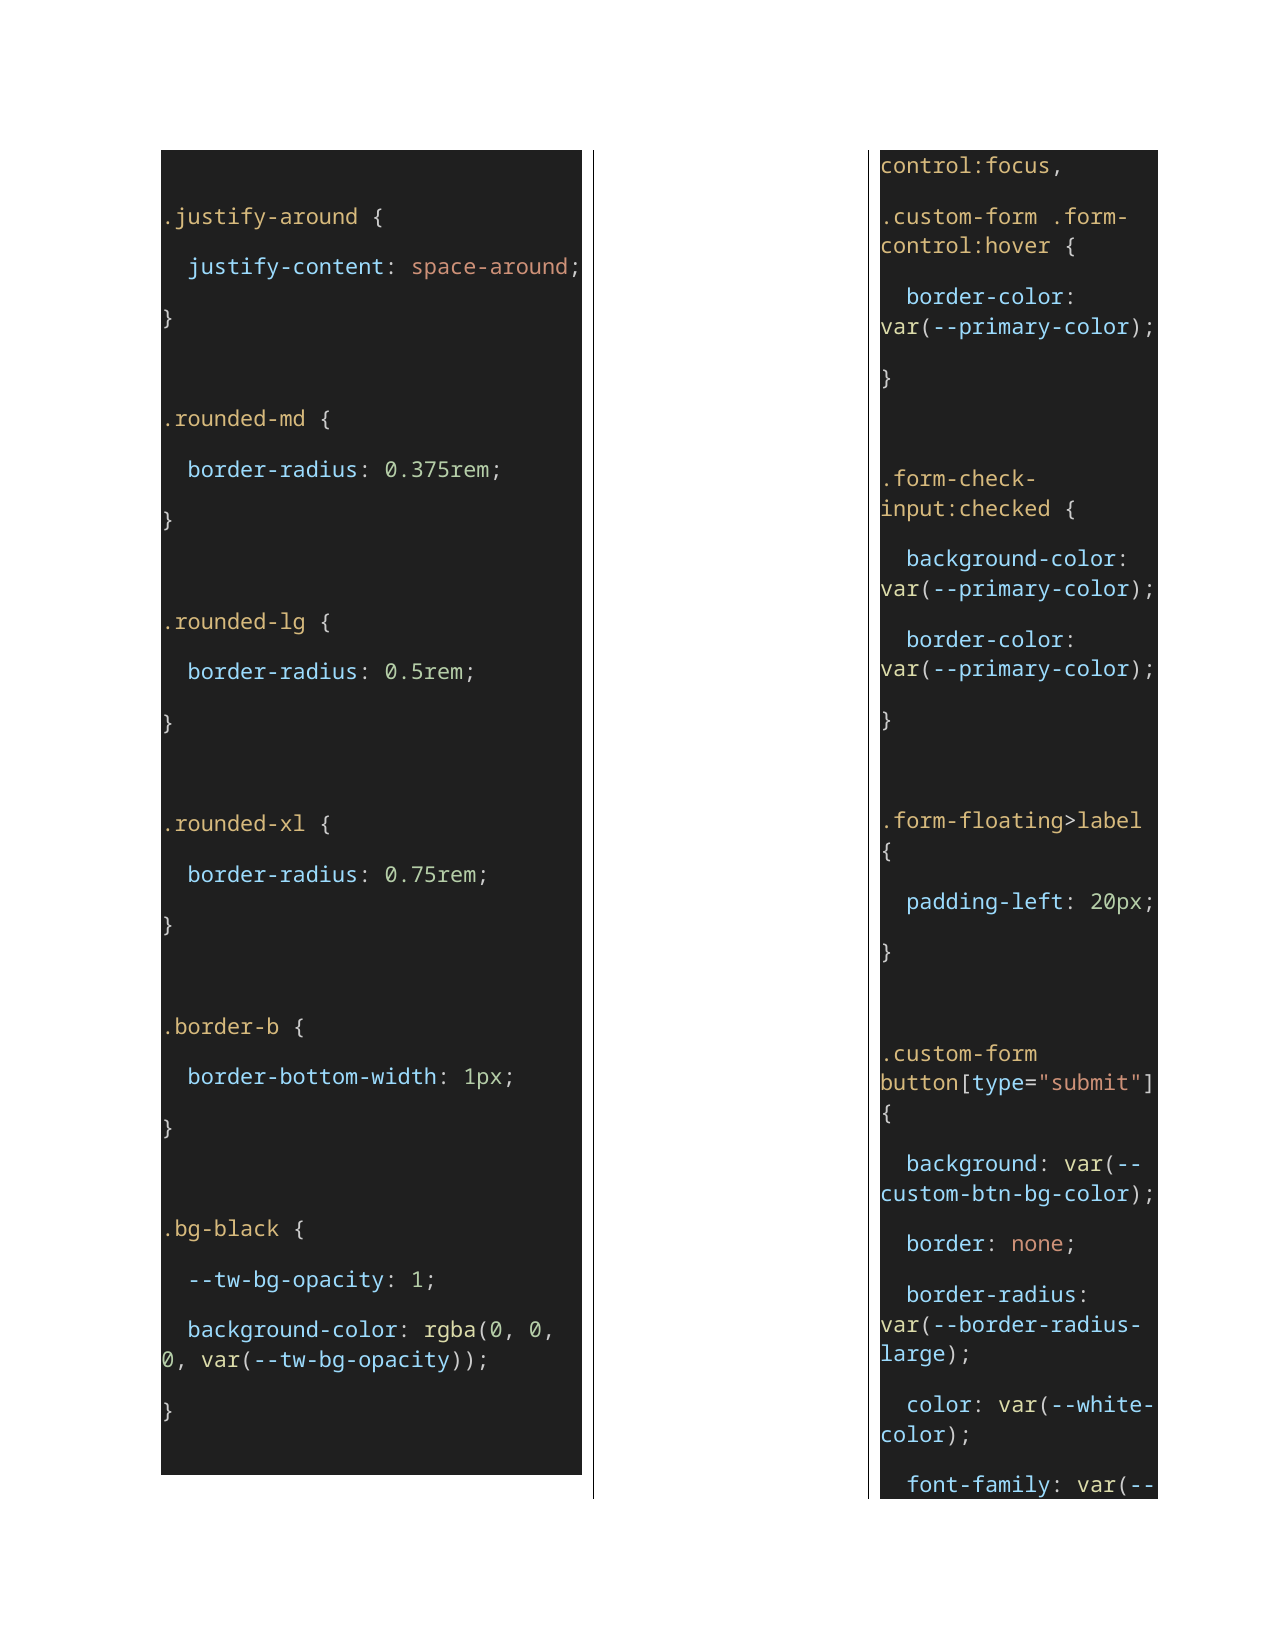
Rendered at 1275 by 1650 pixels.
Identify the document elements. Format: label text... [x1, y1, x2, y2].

table_header # tooplate-antique-café.css body { font-family: 'Raleway', sans-serif; background-color: #1924f5; } p a { color: rgb(15, 15, 1); } p a:hover { color: #9FF; } #about p a { color: #066; } #about p a:hover { color: #F36; } #contact p a { color: #066; } footer span a { color: #f3e6e6; } .tm-logo-font { font-family: 'Oswald', sans-serif; } .tm-container { max-width: 1200px; } .parallax-window { min-height: 1064px; background: transparent; } .tm-text-yellow { color: #FC6; } .tm-text-gold { color: #131212; } .tm-text-go { color: #f5f2f2; } .tm-text-brown { color: #01060b; } .tm-text-green { color: #006666; } a.tm-bg-green:hover { background-color: #0a8585; } .tm-bg-brown { background-color: #5e3d17; } .tm-bg-green { background-color: #006666; } .tm-border-gold { border-color: #CC9966; } .tm-intro-width { max-width: 750px; } .tm-item-container { max-width: 1060px; } .input:focus { outline: none !important; border:1px solid #CC9966; box-shadow: 0 0 10px #b67533; } input::placeholder, textarea::placeholder { color: rgb(214, 212, 212); opacity: 1; } input:-ms-input-placeholder, textarea:-ms-input-placeholder { color: rgb(214, 212, 212); } input::-ms-input-placeholder, textarea::-ms-input-placeholder { color: rgb(214, 212, 212); } #tm-nav { z-index: 1000; transition: all 0.3s ease; } #tm-nav.scroll { background-color: rgba(0,0,0,0.7); } #tm-nav li a { border-bottom-color: transparent; transition: all 0.3s ease; } #tm-nav li a.current, #tm-nav li a:hover { border-bottom: 4px solid #090501; } .tm-text-2xl { font-size: 1.2rem; line-height: 2rem; } *, *:before, *:after { box-sizing: border-box; } html { font-size: 100%; } body { font-family: acumin-pro, system-ui, sans-serif; margin: 0; display: grid; grid-template-rows: auto 1fr auto; font-size: 14px; background-color: #515050; align-items: start; min-height: 100vh; } .footer { display: flex; flex-flow: row wrap; padding: 30px 30px 20px 30px; color: #0f0e0e; background-color: rgb(216, 243, 216); border-top: 3px solid #151515; image-rendering: calc(1); } .footer > * { flex: 1 100%; } .footer__addr { margin-right: 2em; margin-bottom: 2.5em; margin-left: 2em; } .footer__logo { font-family: 'Pacifico', cursive; font-weight: 400; text-transform: lowercase; font-size: 1.5rem; } .footer__addr h2 { margin-top: 1.3em; font-size: 15px; font-weight: 400; } .nav__title { font-weight: 600; font-size: 20px; } .footer address { font-style: normal; color: #609cf6; } .footer__btn { display: flex; align-items: center; justify-content: center; height: 36px; max-width: max-content; background-color: rgba(5, 5, 5, 0.943); border-radius: 100px; color: #f6f3f3; line-height: 0; margin: 0.6em 0; font-size: 1rem; padding: 0 1.3em; } .footer ul { list-style: none; padding-left: 0; } .footer li { line-height: 2em; } .footer a { text-decoration: none; } .footer__nav { display: flex; flex-flow: row wrap; } .footer__nav > * { flex: 1 50%; margin-right: 1.25em; font-size: 15px; } .footer__link > * { column-count: 1; column-gap: 0.5em; font-size: 15px; } .nav__title { color: #100f0f; column-gap: 2rem; } .nav__ul { color: #100f0f; column-gap: 2rem; } .nav__ul--extra { column-count: 1; column-gap: 1.5em; font-size: 15px; } .nav__item--extra { column-count: 2; column-gap: 0.5em; font-size: 15px; } .legal { display: flex; flex-wrap: wrap; color: #f8f1f1; } .legal__links { display: flex; align-items: center; } .heart { color: #2f2f2f; } @media screen and (min-width: 24.375em) { .legal .legal__links { margin-left: auto; } } @media screen and (min-width: 40.375em) { .footer__nav > * { flex: 1; } .nav__item--extra { flex-grow: 2; } .footer__addr { flex: 1 0px; } .footer__nav { flex: 2 0px; } } /* footer section end */ @media (min-width: 768px) { #tm-nav.scroll .tm-container { padding-top: 10px; padding-bottom: 10px; } } @media (max-width: 767px) { #tm-nav { width: auto; right: 0; border-radius: 5px; } } @media (max-width: 639px) { .parallax-window { min-height: 600px; } } @media (max-width: 370px) { .tm-menu-item { flex-direction: column; } .tm-menu-item-2 { flex-direction: column-reverse; } .tm-menu-item img { margin-bottom: 10px; } .tm-menu-item-2 img { margin-bottom: 10px; } } [594, 150, 868, 1499]
table_header #tailwind.css *, ::before, ::after { box-sizing: border-box; } html { -moz-tab-size: 4; -o-tab-size: 4; tab-size: 4; } html { line-height: 1.15; -webkit-text-size-adjust: 100%; } body { margin: 0; } body { font-family: system-ui, -apple-system, 'Segoe UI', Roboto, Helvetica, Arial, sans-serif, 'Apple Color Emoji', 'Segoe UI Emoji'; } hr { height: 0; color: inherit; } abbr[title] { -webkit-text-decoration: underline dotted; text-decoration: underline dotted; } b, strong { font-weight: bolder; } code, kbd, samp, pre { font-family: ui-monospace, SFMono-Regular, Consolas, 'Liberation Mono', Menlo, monospace; font-size: 1em; } small { font-size: 80%; } sub, sup { font-size: 75%; line-height: 0; position: relative; vertical-align: baseline; } sub { bottom: -0.25em; } sup { top: -0.5em; } table { text-indent: 0; border-color: inherit; } button, input, optgroup, select, textarea { font-family: inherit; font-size: 100%; line-height: 1.15; margin: 0; } button, select { text-transform: none; } button, [type='button'], [type='submit'] { -webkit-appearance: button; } legend { padding: 0; } progress { vertical-align: baseline; } summary { display: list-item; } blockquote, dl, dd, h1, h2, h3, h4, h5, h6, hr, figure, p, pre { margin: 0; } button { background-color: transparent; background-image: none; } fieldset { margin: 0; padding: 0; } ol, ul { list-style: none; margin: 0; padding: 0; } html { font-family: ui-sans-serif, system-ui, -apple-system, BlinkMacSystemFont, "Segoe UI", Roboto, "Helvetica Neue", Arial, "Noto Sans", sans-serif, "Apple Color Emoji", "Segoe UI Emoji", "Segoe UI Symbol", "Noto Color Emoji"; line-height: 1.5; } body { font-family: inherit; line-height: inherit; } *, ::before, ::after { box-sizing: border-box; border-width: 0; border-style: solid; border-color: currentColor; } hr { border-top-width: 1px; } img { border-style: solid; } textarea { resize: vertical; } input::-moz-placeholder, textarea::-moz-placeholder { opacity: 1; color: #9ca3af; } input:-ms-input-placeholder, textarea:-ms-input-placeholder { opacity: 1; color: #9ca3af; } input::placeholder, textarea::placeholder { opacity: 1; color: #9ca3af; } button { cursor: pointer; } table { border-collapse: collapse; } h1, h2, h3, h4, h5, h6 { font-size: inherit; font-weight: inherit; } a { color: inherit; text-decoration: inherit; } button, input, optgroup, select, textarea { padding: 0; line-height: inherit; color: inherit; } pre, code, kbd, samp { font-family: ui-monospace, SFMono-Regular, Menlo, Monaco, Consolas, "Liberation Mono", "Courier New", monospace; } img, svg, video, canvas, audio, iframe, embed, object { display: block; vertical-align: middle; } img, video { max-width: 100%; height: auto; } [hidden] { display: none; } *, ::before, ::after { --tw-border-opacity: 1; border-color: rgba(229, 231, 235, var(--tw-border-opacity)); } .container { width: 100%; } @media (min-width: 640px) { .container { max-width: 640px; } } @media (min-width: 768px) { .container { max-width: 768px; } } @media (min-width: 1024px) { .container { max-width: 1024px; } } @media (min-width: 1280px) { .container { max-width: 1280px; } } @media (min-width: 1536px) { .container { max-width: 1536px; } } .fixed { position: fixed; } .absolute { position: absolute; } .relative { position: relative; } .bottom-0 { bottom: 0px; } .left-0 { left: 0px; } .m-5 { margin: 1.25rem; } .mx-4 { margin-left: 1rem; margin-right: 1rem; } .mx-auto { margin-left: auto; margin-right: auto; } .mt-5 { margin-top: 1.25rem; } .mr-3 { margin-right: 0.75rem; } .mr-4 { margin-right: 1rem; } .mr-6 { margin-right: 1.5rem; } .mr-8 { margin-right: 2rem; } .mb-1 { margin-bottom: 0.25rem; } .mb-2 { margin-bottom: 0.5rem; } .mb-3 { margin-bottom: 0.75rem; } .mb-4 { margin-bottom: 1rem; } .mb-5 { margin-bottom: 1.25rem; } .mb-6 { margin-bottom: 1.5rem; } .mb-10 { margin-bottom: 2.5rem; } .mb-16 { margin-bottom: 4rem; } .ml-3 { margin-left: 0.75rem; } .block { display: block; } .inline-block { display: inline-block; } .flex { display: flex; } .table { display: table; } .hidden { display: none; } .w-full { width: 100%; } .flex-1 { flex: 1 1 0%; } @-webkit-keyframes spin { to { transform: rotate(360deg); } } @keyframes spin { to { transform: rotate(360deg); } } @-webkit-keyframes ping { 75%, 100% { transform: scale(2); opacity: 0; } } @keyframes ping { 75%, 100% { transform: scale(2); opacity: 0; } } @-webkit-keyframes pulse { 50% { opacity: .5; } } @keyframes pulse { 50% { opacity: .5; } } @-webkit-keyframes bounce { 0%, 100% { transform: translateY(-25%); -webkit-animation-timing-function: cubic-bezier(0.8,0,1,1); animation-timing-function: cubic-bezier(0.8,0,1,1); } 50% { transform: none; -webkit-animation-timing-function: cubic-bezier(0,0,0.2,1); animation-timing-function: cubic-bezier(0,0,0.2,1); } } @keyframes bounce { 0%, 100% { transform: translateY(-25%); -webkit-animation-timing-function: cubic-bezier(0.8,0,1,1); animation-timing-function: cubic-bezier(0.8,0,1,1); } 50% { transform: none; -webkit-animation-timing-function: cubic-bezier(0,0,0.2,1); animation-timing-function: cubic-bezier(0,0,0.2,1); } } .resize { resize: both; } .flex-col { flex-direction: column; } .items-start { align-items: flex-start; } .items-center { align-items: center; } .justify-end { justify-content: flex-end; } .justify-center { justify-content: center; } .justify-between { justify-content: space-between; } .justify-around { justify-content: space-around; } .rounded-md { border-radius: 0.375rem; } .rounded-lg { border-radius: 0.5rem; } .rounded-xl { border-radius: 0.75rem; } .border-b { border-bottom-width: 1px; } .bg-black { --tw-bg-opacity: 1; background-color: rgba(0, 0, 0, var(--tw-bg-opacity)); } .bg-white { --tw-bg-opacity: 1; background-color: rgba(255, 255, 255, var(--tw-bg-opacity)); } .bg-opacity-0 { --tw-bg-opacity: 0; } .bg-opacity-50 { --tw-bg-opacity: 0.5; } .bg-opacity-70 { --tw-bg-opacity: 0.7; } .bg-opacity-80 { --tw-bg-opacity: 0.8; } .p-8 { padding: 2rem; } .p-10 { padding: 2.5rem; } .p-12 { padding: 3rem; } .px-0 { padding-left: 0px; padding-right: 0px; } .px-2 { padding-left: 0.5rem; padding-right: 0.5rem; } .px-4 { padding-left: 1rem; padding-right: 1rem; } .px-8 { padding-left: 2rem; padding-right: 2rem; } .px-10 { padding-left: 2.5rem; padding-right: 2.5rem; } .px-12 { padding-left: 3rem; padding-right: 3rem; } .py-1 { padding-top: 0.25rem; padding-bottom: 0.25rem; } .py-2 { padding-top: 0.5rem; padding-bottom: 0.5rem; } .py-4 { padding-top: 1rem; padding-bottom: 1rem; } .py-6 { padding-top: 1.5rem; padding-bottom: 1.5rem; } .py-12 { padding-top: 3rem; padding-bottom: 3rem; } .py-20 { padding-top: 5rem; padding-bottom: 5rem; } .py-24 { padding-top: 6rem; padding-bottom: 6rem; } .pt-3 { padding-top: 0.75rem; } .pt-24 { padding-top: 6rem; } .pr-12 { padding-right: 3rem; } .pb-4 { padding-bottom: 1rem; } .pb-14 { padding-bottom: 3.5rem; } .pb-48 { padding-bottom: 12rem; } .pl-10 { padding-left: 2.5rem; } .text-center { text-align: center; } .text-right { text-align: right; } .text-lg { font-size: 1.125rem; line-height: 1.75rem; } .text-xl { font-size: 1.25rem; line-height: 1.75rem; } .text-2xl { font-size: 1.5rem; line-height: 2rem; } .text-3xl { font-size: 1.875rem; line-height: 2.25rem; } .text-4xl { font-size: 2.25rem; line-height: 2.5rem; } .text-5xl { font-size: 3rem; line-height: 1; } .font-light { font-weight: 300; } .font-normal { font-weight: 400; } .font-medium { font-weight: 500; } .font-semibold { font-weight: 600; } .leading-8 { line-height: 2rem; } .text-white { --tw-text-opacity: 1; color: rgba(255, 255, 255, var(--tw-text-opacity)); } .hover\:text-gray-200:hover { --tw-text-opacity: 1; color: rgba(229, 231, 235, var(--tw-text-opacity)); } .hover\:text-yellow-500:hover { --tw-text-opacity: 1; color: rgba(245, 158, 11, var(--tw-text-opacity)); } .hover\:text-yellow-600:hover { --tw-text-opacity: 1; color: rgba(217, 119, 6, var(--tw-text-opacity)); } *, ::before, ::after { --tw-shadow: 0 0 #0000; } *, ::before, ::after { --tw-ring-inset: var(--tw-empty,/*!*/ /*!*/); --tw-ring-offset-width: 0px; --tw-ring-offset-color: #fff; --tw-ring-color: rgba(59, 130, 246, 0.5); --tw-ring-offset-shadow: 0 0 #0000; --tw-ring-shadow: 0 0 #0000; } .transition { transition-property: background-color, border-color, color, fill, stroke, opacity, box-shadow, transform, filter, -webkit-backdrop-filter; transition-property: background-color, border-color, color, fill, stroke, opacity, box-shadow, transform, filter, backdrop-filter; transition-property: background-color, border-color, color, fill, stroke, opacity, box-shadow, transform, filter, backdrop-filter, -webkit-backdrop-filter; transition-timing-function: cubic-bezier(0.4, 0, 0.2, 1); transition-duration: 150ms; } @media (min-width: 640px) { .sm\:mr-12 { margin-right: 3rem; } .sm\:mb-3 { margin-bottom: 0.75rem; } .sm\:ml-6 { margin-left: 1.5rem; } .sm\:ml-auto { margin-left: auto; } .sm\:px-0 { padding-left: 0px; padding-right: 0px; } .sm\:px-8 { padding-left: 2rem; padding-right: 2rem; } .sm\:py-10 { padding-top: 2.5rem; padding-bottom: 2.5rem; } .sm\:py-48 { padding-top: 12rem; padding-bottom: 12rem; } .sm\:pt-48 { padding-top: 12rem; } .sm\:pb-60 { padding-bottom: 15rem; } .sm\:text-lg { font-size: 1.125rem; line-height: 1.75rem; } .sm\:text-xl { font-size: 1.25rem; line-height: 1.75rem; } } @media (min-width: 768px) { .md\:mt-0 { margin-top: 0px; } .md\:mb-0 { margin-bottom: 0px; } .md\:hidden { display: none; } .md\:flex-row { flex-direction: row; } .md\:py-3 { padding-top: 0.75rem; padding-bottom: 0.75rem; } .md\:py-6 { padding-top: 1.5rem; padding-bottom: 1.5rem; } } @media (min-width: 1024px) { .lg\:flex-row { flex-direction: row; } .lg\:items-stretch { align-items: stretch; } } @media (min-width: 1280px) { } @media (min-width: 1536px) { } [150, 150, 593, 1499]
